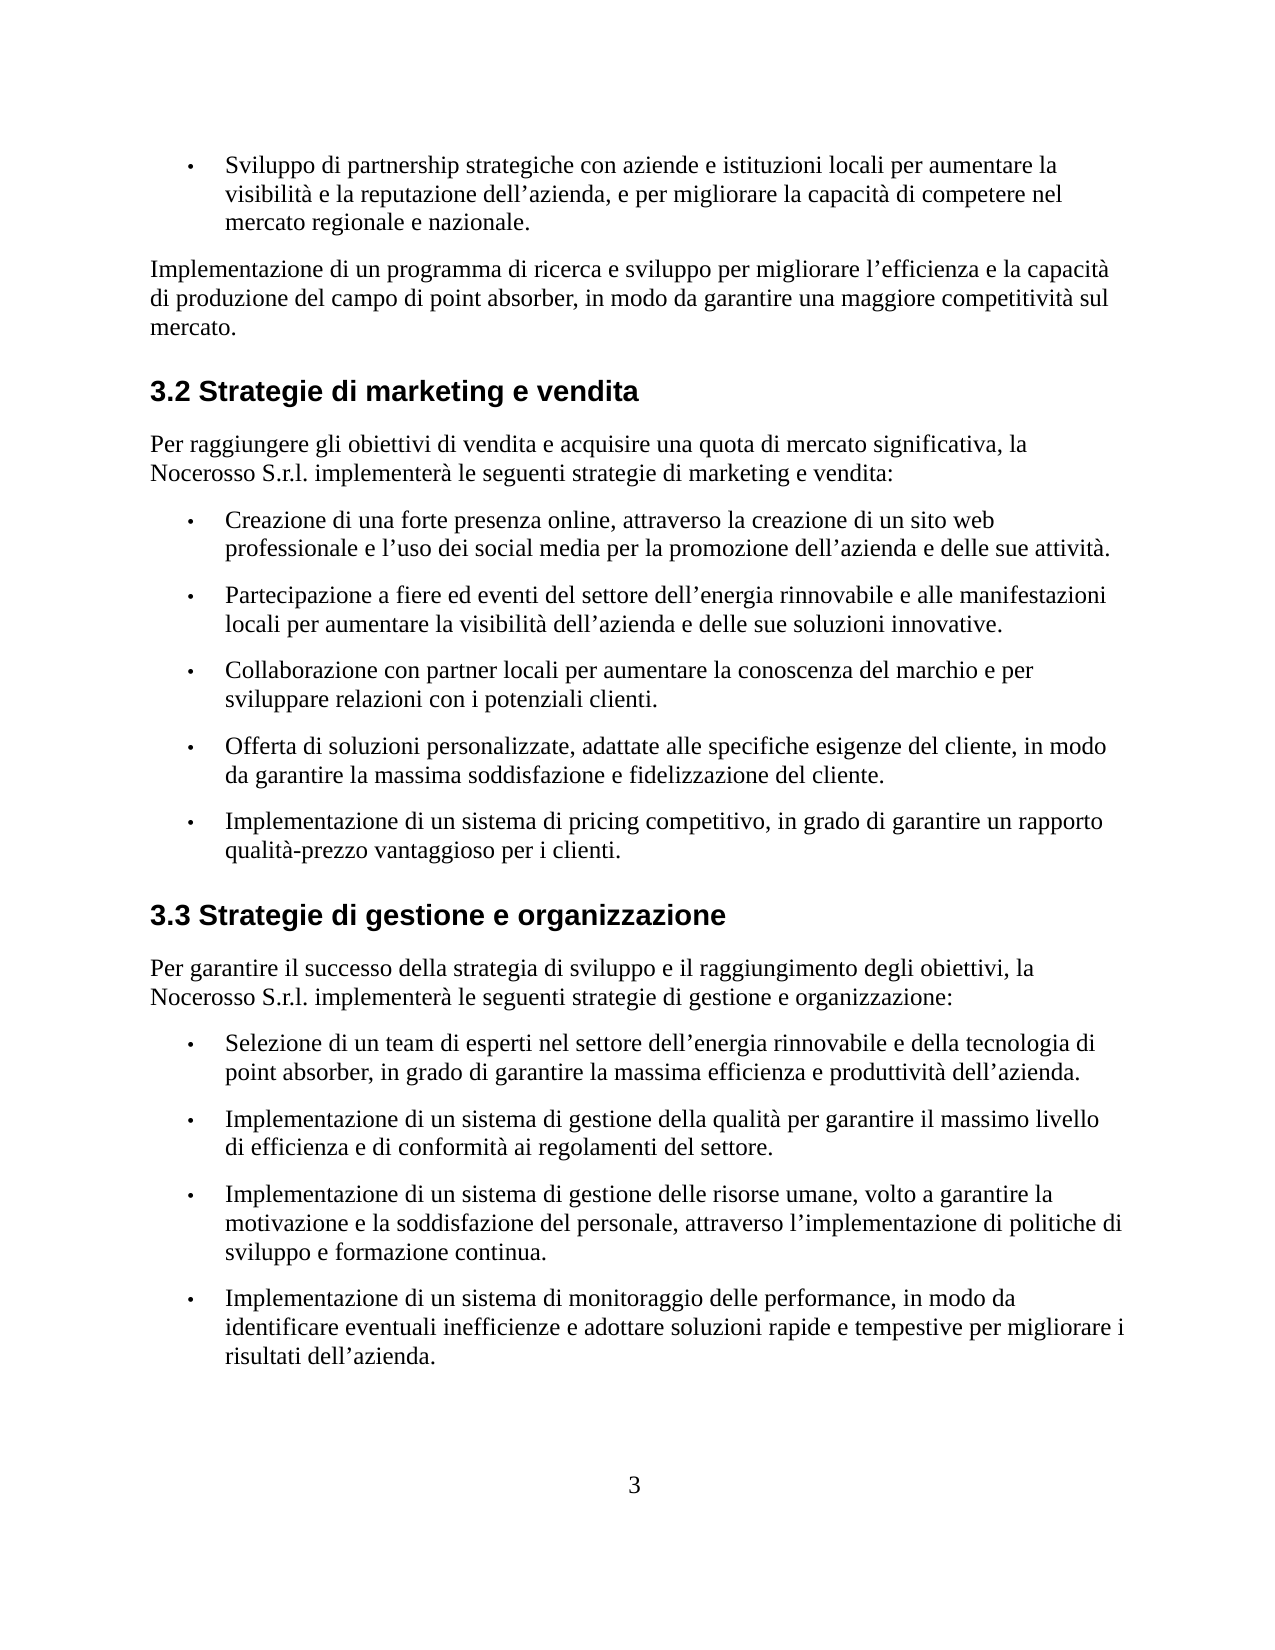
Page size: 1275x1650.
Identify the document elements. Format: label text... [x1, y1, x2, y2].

list Selezione di un team di esperti nel settore dell’energia rinnovabile e della tecnologia di point absorber, in grado di garantire la massima efficienza e produttività dell’azienda. [187, 1028, 1125, 1086]
text Implementazione di un programma di ricerca e sviluppo per migliorare l’efficienza e la capacità di produzione del campo di point absorber, in modo da garantire una maggiore competitività sul mercato. [150, 254, 1125, 340]
list Implementazione di un sistema di gestione delle risorse umane, volto a garantire la motivazione e la soddisfazione del personale, attraverso l’implementazione di politiche di sviluppo e formazione continua. [187, 1179, 1125, 1265]
list Implementazione di un sistema di pricing competitivo, in grado di garantire un rapporto qualità-prezzo vantaggioso per i clienti. [187, 806, 1125, 864]
subtitle 3.3 Strategie di gestione e organizzazione [150, 898, 1125, 931]
list Collaborazione con partner locali per aumentare la conoscenza del marchio e per sviluppare relazioni con i potenziali clienti. [187, 656, 1125, 713]
list Implementazione di un sistema di monitoraggio delle performance, in modo da identificare eventuali inefficienze e adottare soluzioni rapide e tempestive per migliorare i risultati dell’azienda. [187, 1283, 1125, 1369]
list Sviluppo di partnership strategiche con aziende e istituzioni locali per aumentare la visibilità e la reputazione dell’azienda, e per migliorare la capacità di competere nel mercato regionale e nazionale. [187, 150, 1125, 236]
text Per garantire il successo della strategia di sviluppo e il raggiungimento degli obiettivi, la Nocerosso S.r.l. implementerà le seguenti strategie di gestione e organizzazione: [150, 953, 1125, 1010]
list Creazione di una forte presenza online, attraverso la creazione di un sito web professionale e l’uso dei social media per la promozione dell’azienda e delle sue attività. [187, 505, 1125, 562]
list Offerta di soluzioni personalizzate, adattate alle specifiche esigenze del cliente, in modo da garantire la massima soddisfazione e fidelizzazione del cliente. [187, 731, 1125, 788]
subtitle 3.2 Strategie di marketing e vendita [150, 374, 1125, 408]
text Per raggiungere gli obiettivi di vendita e acquisire una quota di mercato significativa, la Nocerosso S.r.l. implementerà le seguenti strategie di marketing e vendita: [150, 429, 1125, 487]
list Partecipazione a fiere ed eventi del settore dell’energia rinnovabile e alle manifestazioni locali per aumentare la visibilità dell’azienda e delle sue soluzioni innovative. [187, 580, 1125, 638]
list Implementazione di un sistema di gestione della qualità per garantire il massimo livello di efficienza e di conformità ai regolamenti del settore. [187, 1104, 1125, 1161]
